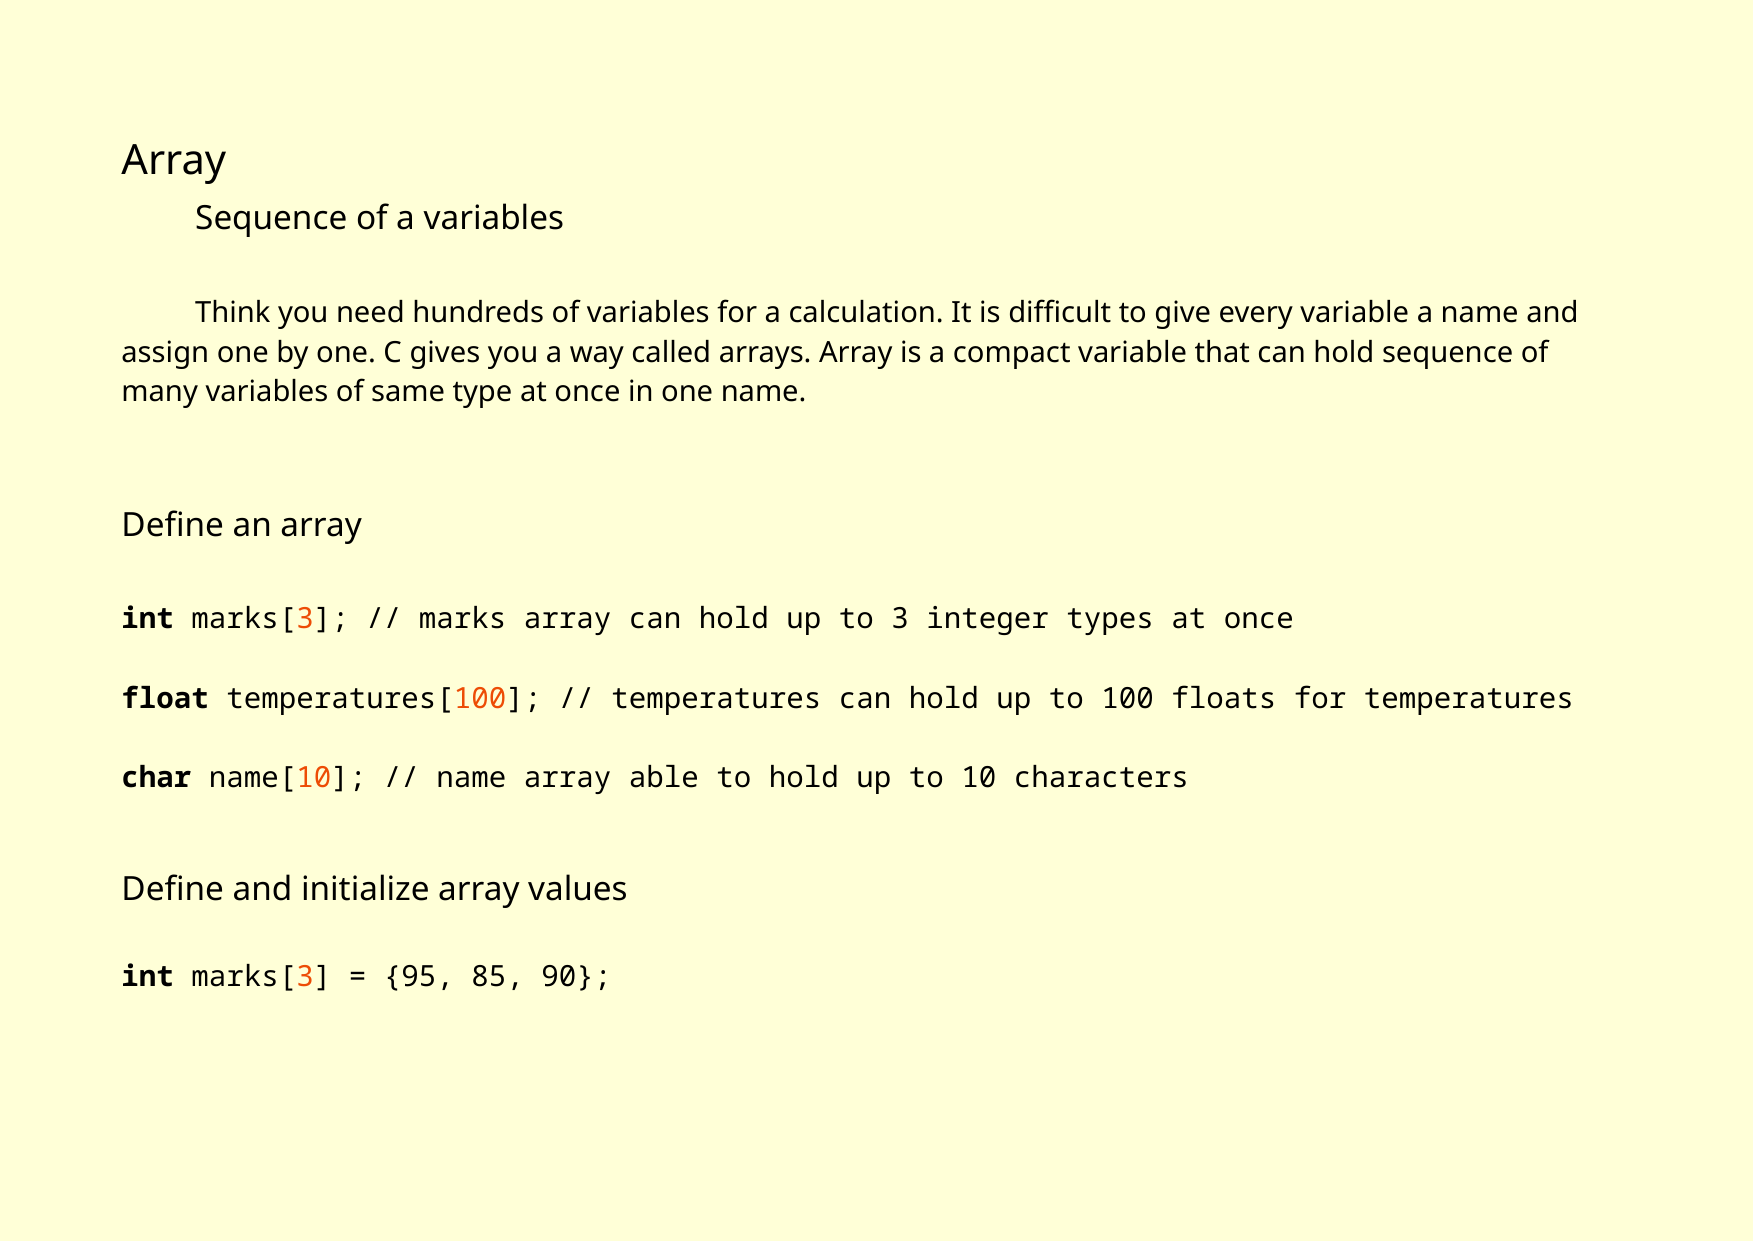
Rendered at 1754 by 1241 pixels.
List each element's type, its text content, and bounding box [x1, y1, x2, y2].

text float temperatures[100]; // temperatures can hold up to 100 floats for temperatures [121, 677, 1632, 717]
text Define and initialize array values [121, 864, 1632, 910]
text char name[10]; // name array able to hold up to 10 characters [121, 756, 1632, 796]
text Array [121, 121, 1632, 189]
text int marks[3] = {95, 85, 90}; [121, 955, 1632, 995]
text Think you need hundreds of variables for a calculation. It is difficult to give every variable a name and assign one by one. C gives you a way called arrays. Array is a compact variable that can hold sequence of many variables of same type at once in one name. [121, 291, 1632, 410]
text int marks[3]; // marks array can hold up to 3 integer types at once [121, 598, 1632, 637]
text Sequence of a variables [121, 189, 1632, 240]
text Define an array [121, 501, 1632, 547]
